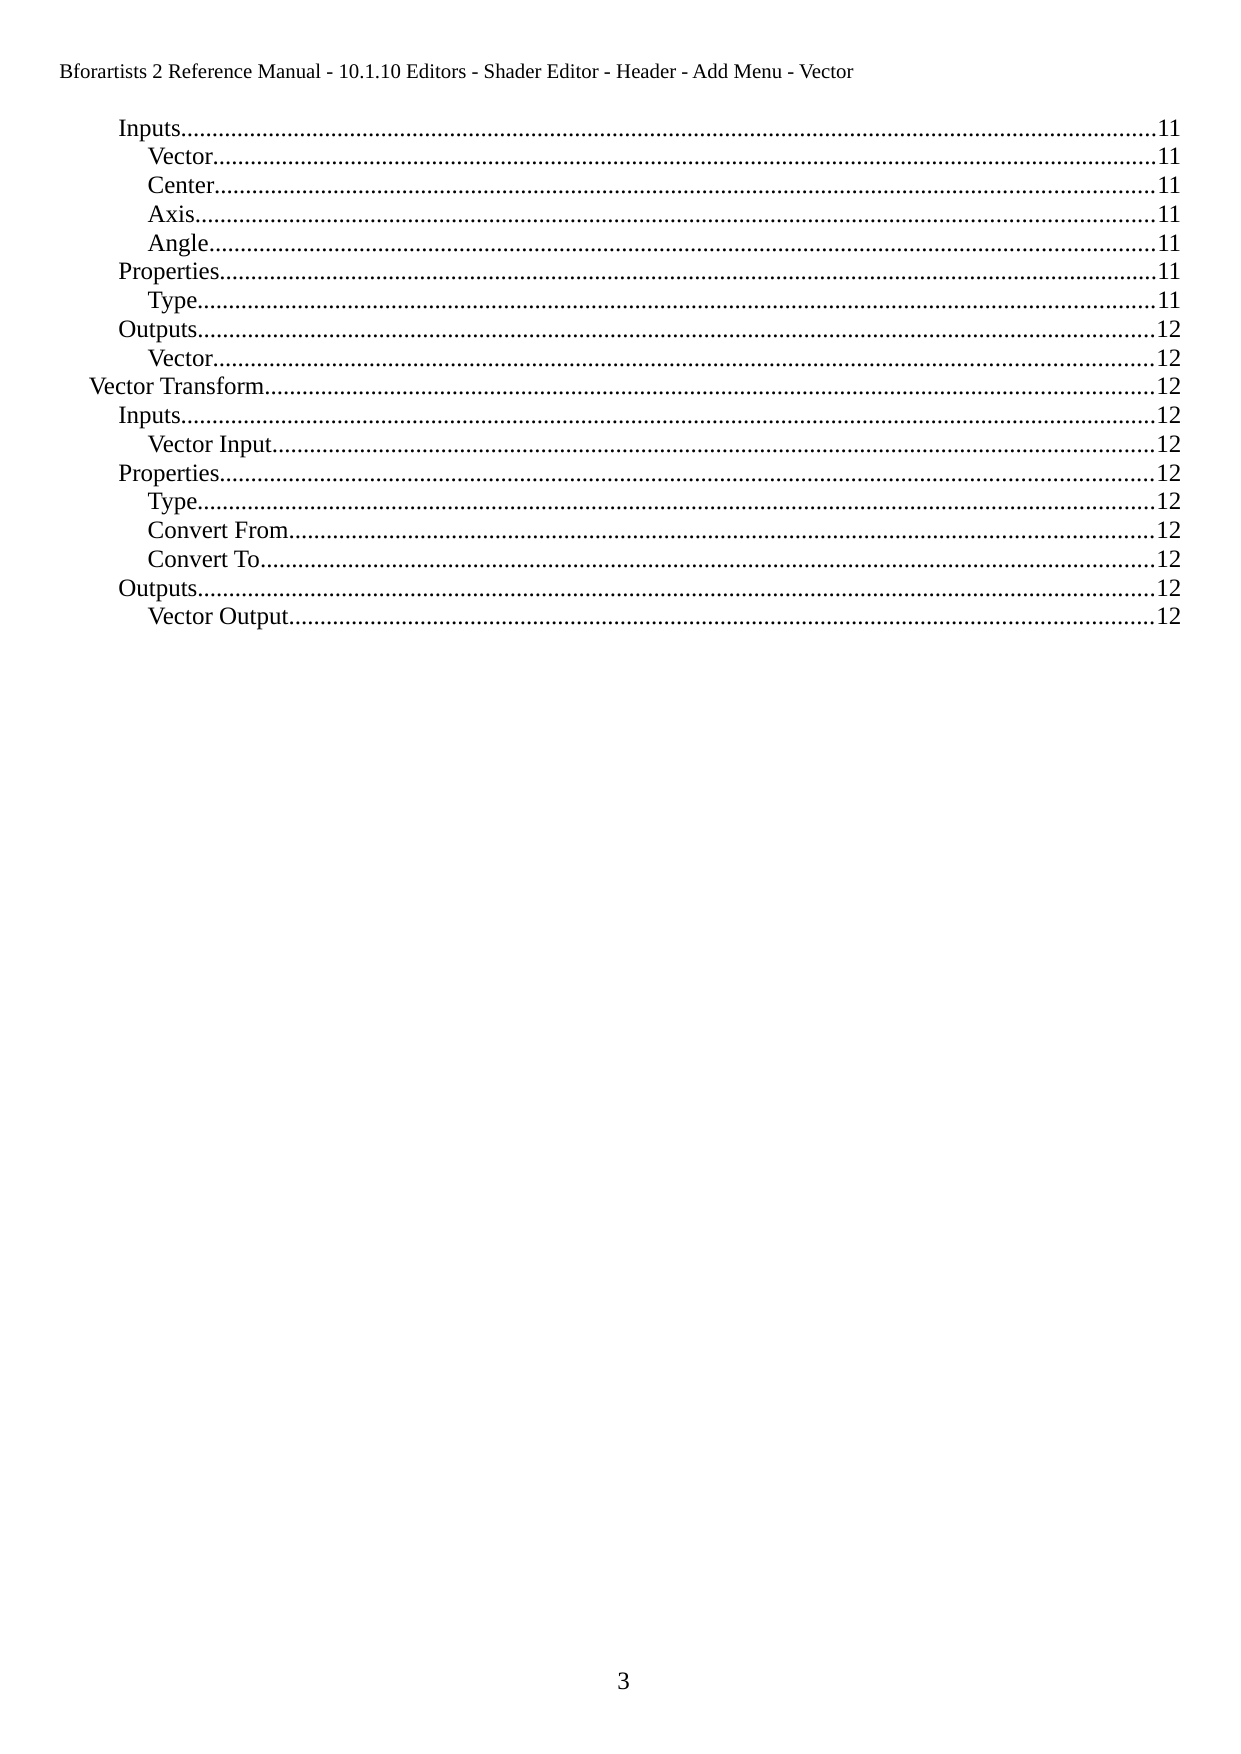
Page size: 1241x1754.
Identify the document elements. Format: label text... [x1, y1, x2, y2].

text Convert To 12 [147, 544, 1181, 573]
text Outputs 12 [118, 314, 1181, 343]
text Vector 11 [147, 141, 1181, 170]
text Vector Output 12 [147, 601, 1181, 630]
text Type 11 [147, 285, 1181, 314]
text Inputs 12 [118, 400, 1181, 429]
text Convert From 12 [147, 515, 1181, 544]
text Inputs 11 [118, 113, 1181, 141]
text Type 12 [147, 486, 1181, 515]
text Vector 12 [147, 343, 1181, 371]
text Center 11 [147, 170, 1181, 199]
text Axis 11 [147, 199, 1181, 228]
text Outputs 12 [118, 573, 1181, 601]
text Vector Transform 12 [88, 371, 1181, 400]
text Angle 11 [147, 228, 1181, 256]
text Properties 11 [118, 256, 1181, 285]
text Vector Input 12 [147, 429, 1181, 458]
text Properties 12 [118, 458, 1181, 486]
